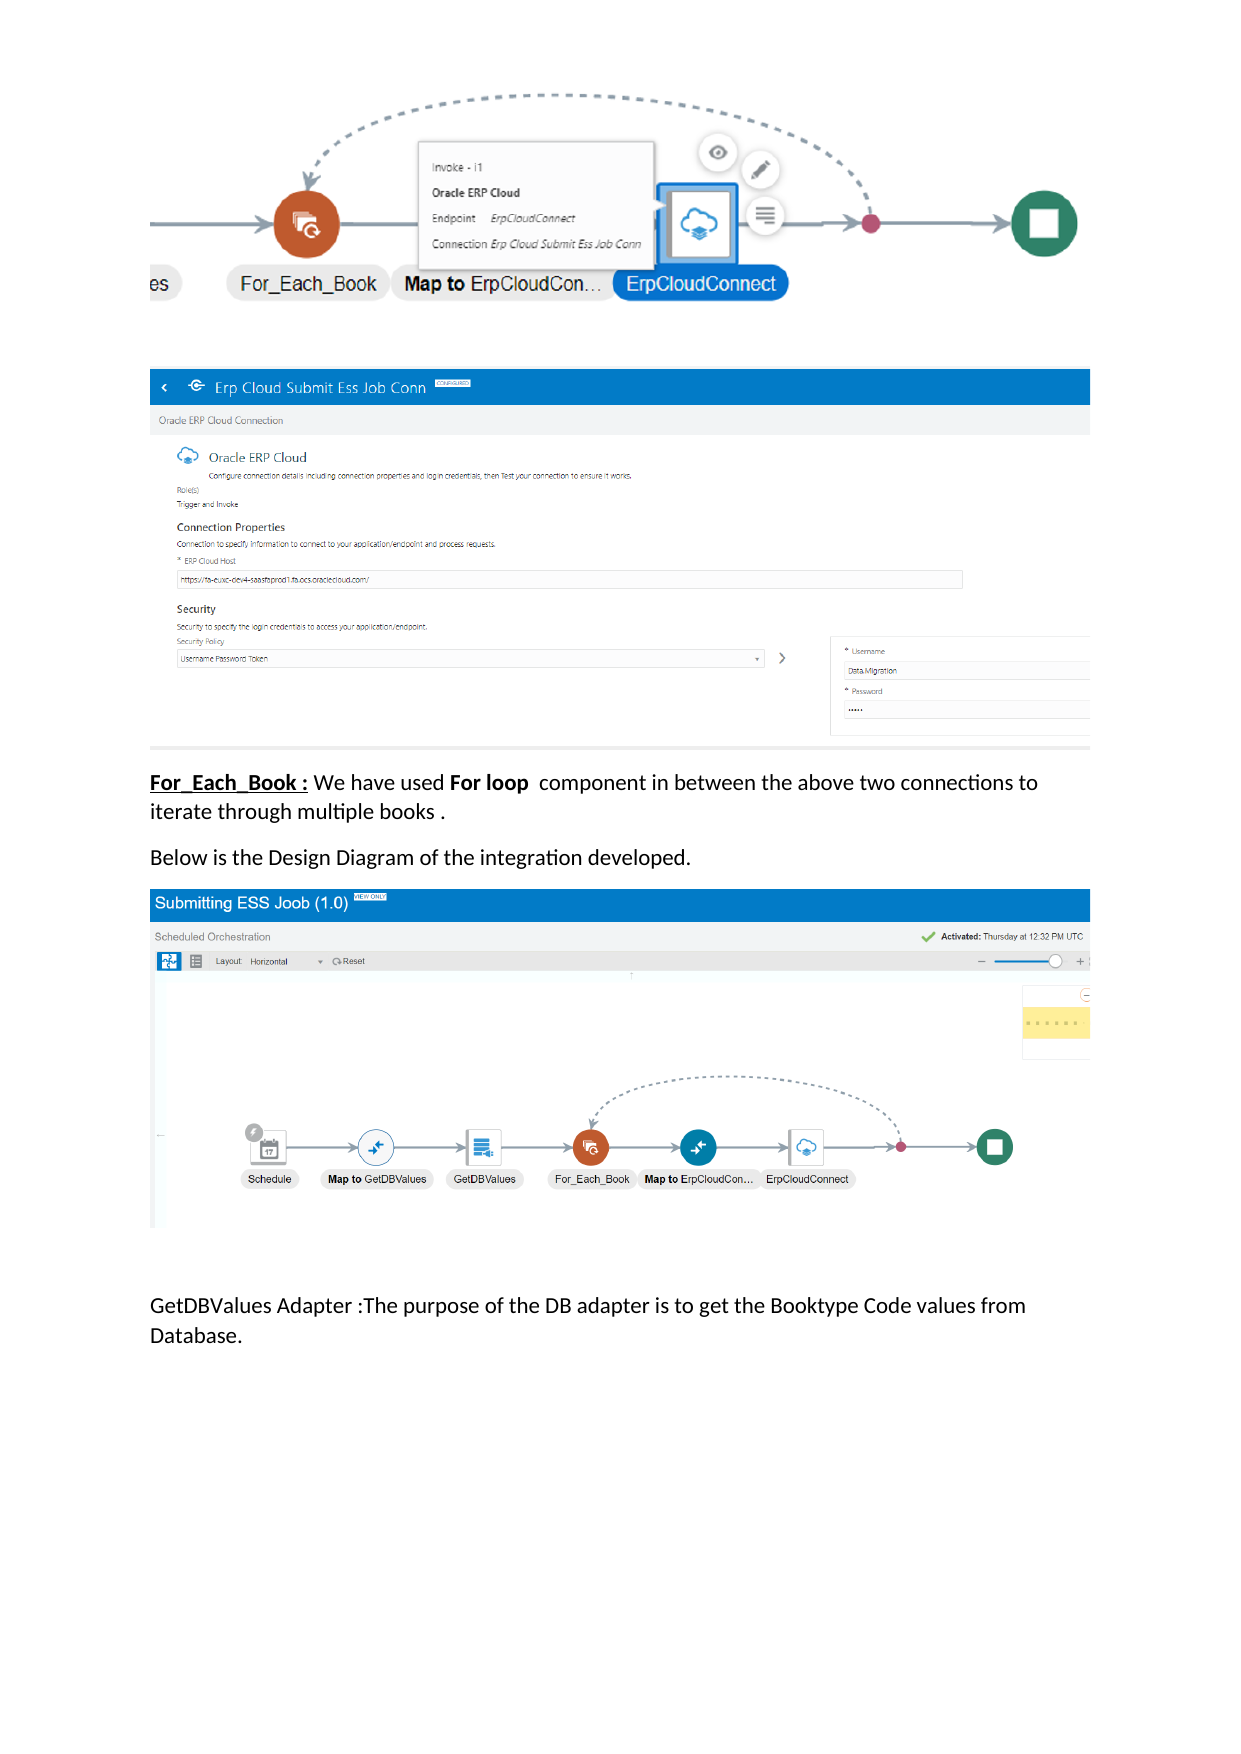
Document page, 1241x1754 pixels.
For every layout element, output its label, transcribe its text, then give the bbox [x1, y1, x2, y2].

text For_Each_Book : We have used For loop component in between the above two connections to iterate through multiple books . [150, 768, 1090, 825]
text Below is the Design Diagram of the integration developed. [150, 843, 1090, 871]
text GetDBValues Adapter :The purpose of the DB adapter is to get the Booktype Code values from Database. [150, 1292, 1090, 1349]
